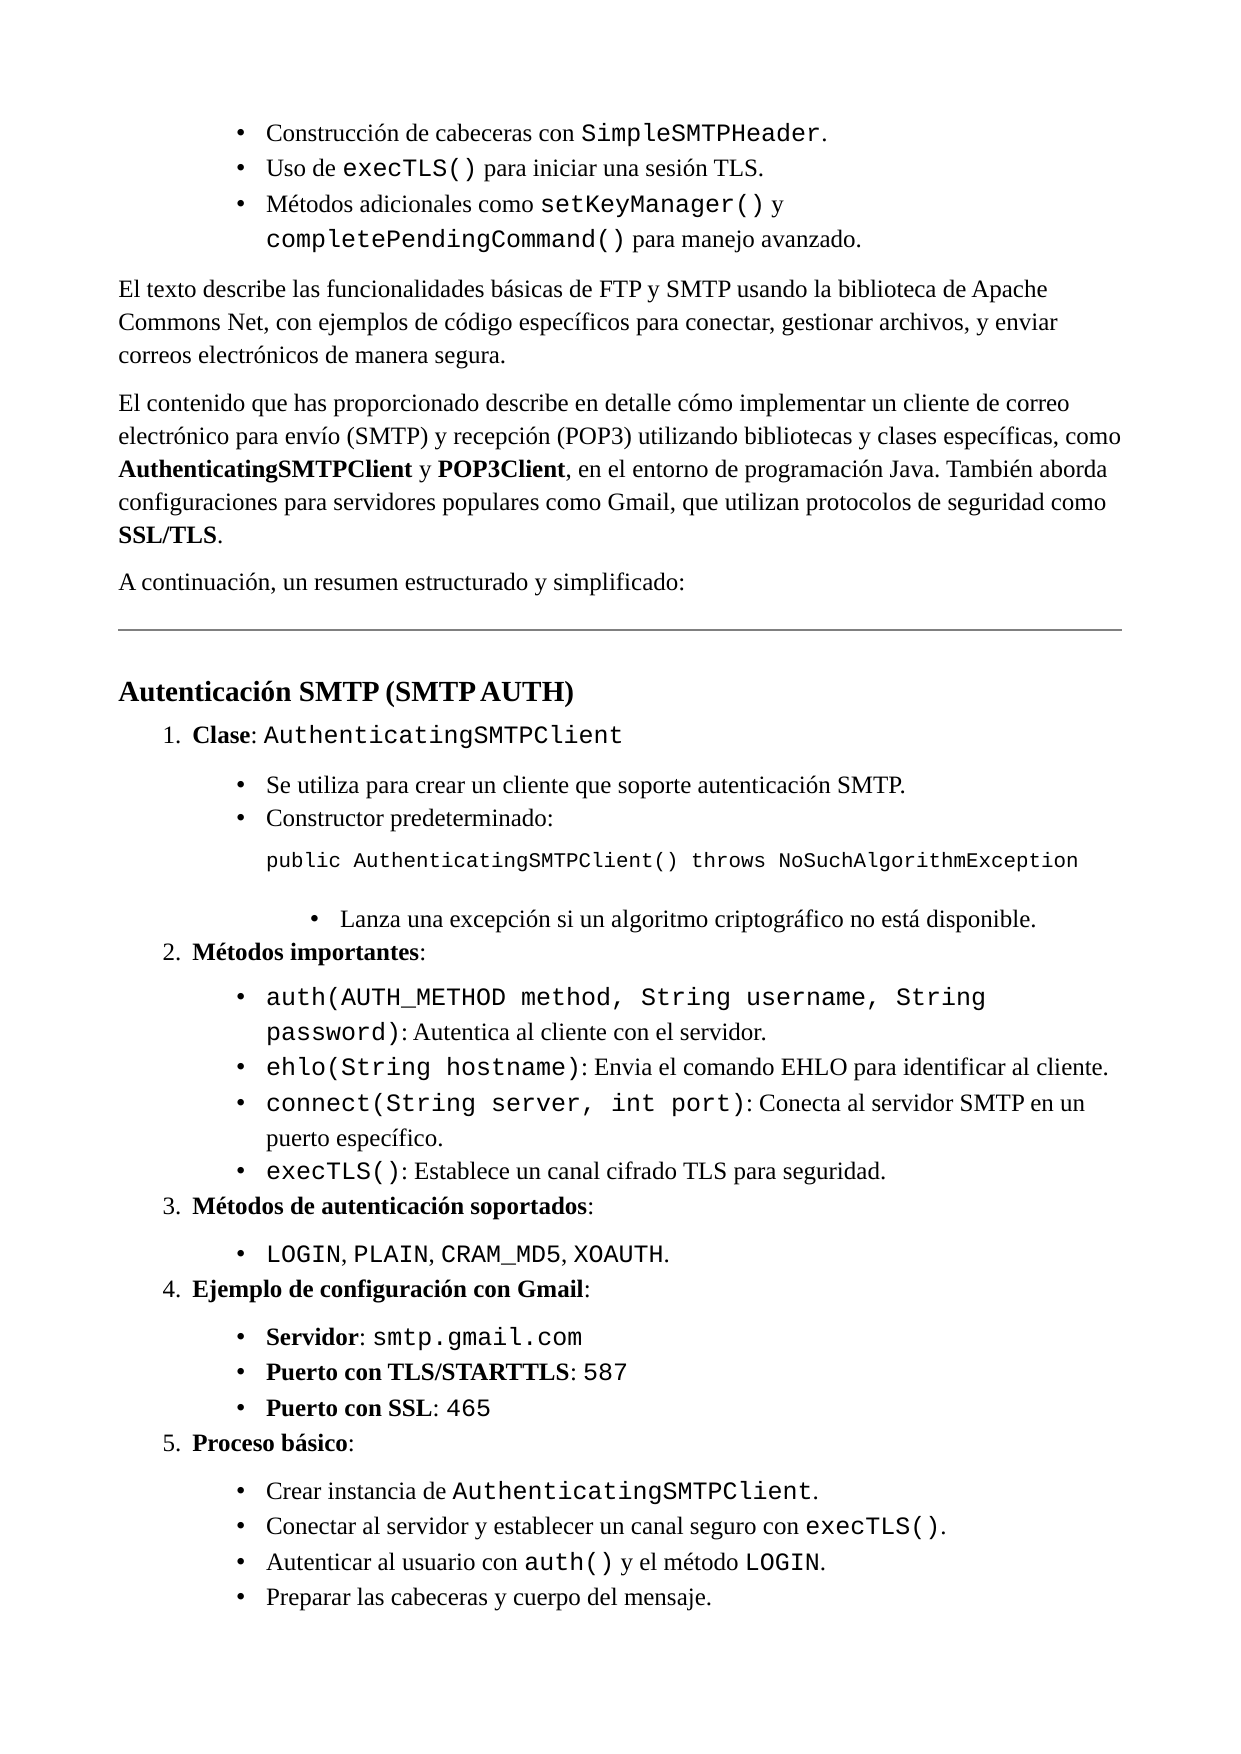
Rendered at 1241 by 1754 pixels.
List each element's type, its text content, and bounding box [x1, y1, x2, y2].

text El contenido que has proporcionado describe en detalle cómo implementar un cliente de correo electrónico para envío (SMTP) y recepción (POP3) utilizando bibliotecas y clases específicas, como AuthenticatingSMTPClient y POP3Client, en el entorno de programación Java. También aborda configuraciones para servidores populares como Gmail, que utilizan protocolos de seguridad como SSL/TLS. [118, 388, 1122, 548]
list Métodos de autenticación soportados: [162, 1191, 1122, 1220]
list Puerto con TLS/STARTTLS: 587 [236, 1357, 1122, 1388]
list Constructor predeterminado: [236, 803, 1122, 832]
list Autenticar al usuario con auth() y el método LOGIN. [236, 1547, 1122, 1577]
list connect(String server, int port): Conecta al servidor SMTP en un puerto específico. [236, 1088, 1122, 1152]
list Clase: AuthenticatingSMTPClient [162, 720, 1122, 751]
subtitle Autenticación SMTP (SMTP AUTH) [118, 674, 1122, 707]
list LOGIN, PLAIN, CRAM_MD5, XOAUTH. [236, 1239, 1122, 1270]
list Crear instancia de AuthenticatingSMTPClient. [236, 1476, 1122, 1507]
text A continuación, un resumen estructurado y simplificado: [118, 567, 1122, 596]
list Métodos importantes: [162, 937, 1122, 965]
list Puerto con SSL: 465 [236, 1393, 1122, 1423]
list Uso de execTLS() para iniciar una sesión TLS. [236, 153, 1122, 184]
list auth(AUTH_METHOD method, String username, String password): Autentica al cliente con el servidor. [236, 984, 1122, 1048]
list execTLS(): Establece un canal cifrado TLS para seguridad. [236, 1156, 1122, 1187]
list public AuthenticatingSMTPClient() throws NoSuchAlgorithmException [236, 851, 1122, 874]
list Preparar las cabeceras y cuerpo del mensaje. [236, 1582, 1122, 1611]
list Lanza una excepción si un algoritmo criptográfico no está disponible. [310, 904, 1122, 932]
list Se utiliza para crear un cliente que soporte autenticación SMTP. [236, 770, 1122, 799]
list Servidor: smtp.gmail.com [236, 1322, 1122, 1353]
text El texto describe las funcionalidades básicas de FTP y SMTP usando la biblioteca de Apache Commons Net, con ejemplos de código específicos para conectar, gestionar archivos, y enviar correos electrónicos de manera segura. [118, 274, 1122, 369]
list Métodos adicionales como setKeyManager() y completePendingCommand() para manejo avanzado. [236, 189, 1122, 255]
list Construcción de cabeceras con SimpleSMTPHeader. [236, 118, 1122, 149]
list Ejemplo de configuración con Gmail: [162, 1274, 1122, 1303]
list ehlo(String hostname): Envia el comando EHLO para identificar al cliente. [236, 1052, 1122, 1083]
list Proceso básico: [162, 1428, 1122, 1457]
list Conectar al servidor y establecer un canal seguro con execTLS(). [236, 1511, 1122, 1542]
